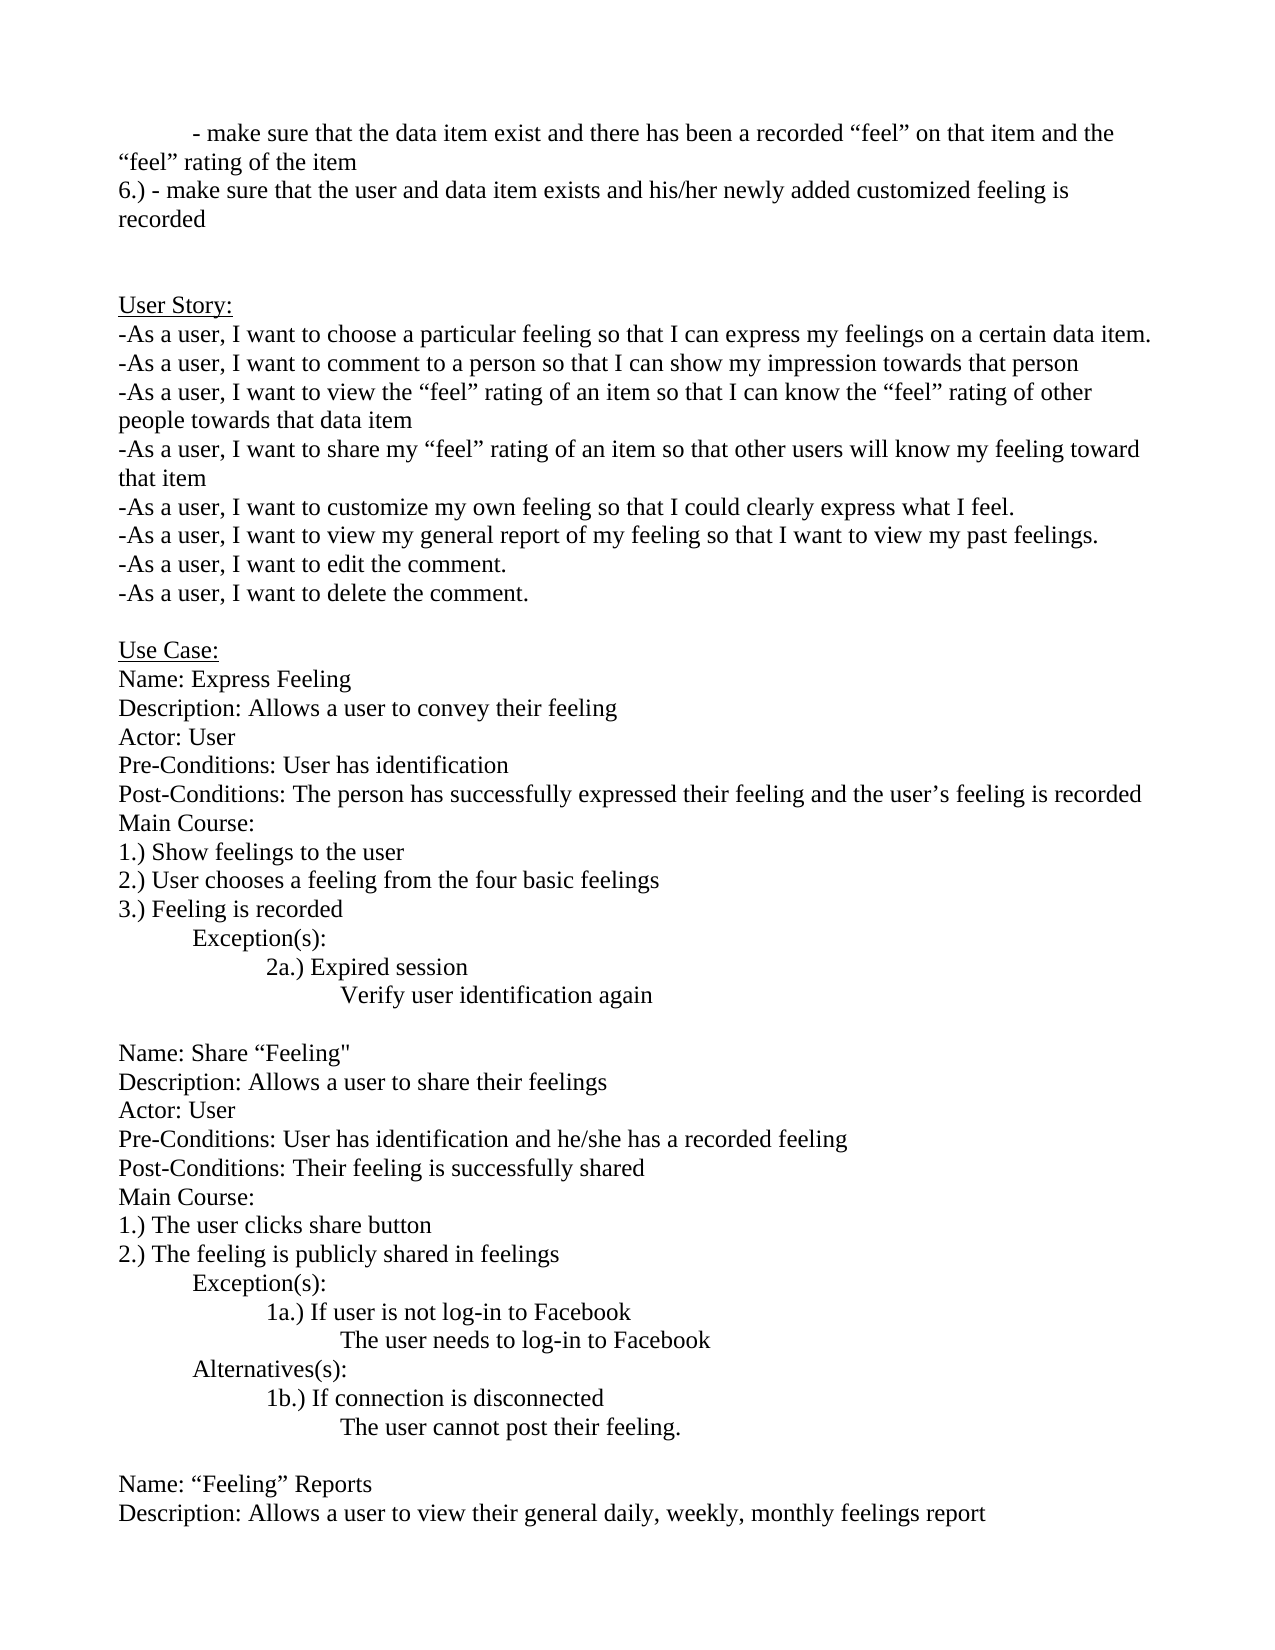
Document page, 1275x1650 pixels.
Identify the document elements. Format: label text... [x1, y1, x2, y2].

text -As a user, I want to share my “feel” rating of an item so that other users will know my feeling toward that item [118, 434, 1157, 492]
text Exception(s): [118, 1268, 1157, 1297]
text Description: Allows a user to share their feelings [118, 1067, 1157, 1096]
text Use Case: [118, 636, 1157, 664]
text User Story: [118, 291, 1157, 319]
text Name: Express Feeling [118, 664, 1157, 693]
text -As a user, I want to view the “feel” rating of an item so that I can know the “feel” rating of other people towards that data item [118, 377, 1157, 434]
text Verify user identification again [118, 981, 1157, 1009]
text Description: Allows a user to convey their feeling [118, 693, 1157, 722]
text -As a user, I want to comment to a person so that I can show my impression towards that person [118, 348, 1157, 377]
text 1a.) If user is not log-in to Facebook [118, 1297, 1157, 1326]
text Post-Conditions: Their feeling is successfully shared [118, 1153, 1157, 1182]
text -As a user, I want to edit the comment. [118, 549, 1157, 578]
text Main Course: [118, 1182, 1157, 1211]
text 3.) Feeling is recorded [118, 894, 1157, 923]
text -As a user, I want to delete the comment. [118, 578, 1157, 607]
text Actor: User [118, 722, 1157, 751]
text -As a user, I want to choose a particular feeling so that I can express my feelings on a certain data item. [118, 319, 1157, 348]
text 1b.) If connection is disconnected [118, 1383, 1157, 1412]
text 6.) - make sure that the user and data item exists and his/her newly added customized feeling is recorded [118, 176, 1157, 233]
text 1.) The user clicks share button [118, 1211, 1157, 1239]
text Name: Share “Feeling" [118, 1038, 1157, 1067]
text The user needs to log-in to Facebook [118, 1326, 1157, 1354]
text Actor: User [118, 1096, 1157, 1124]
text Pre-Conditions: User has identification and he/she has a recorded feeling [118, 1124, 1157, 1153]
text 2.) User chooses a feeling from the four basic feelings [118, 866, 1157, 894]
text Exception(s): [118, 923, 1157, 952]
text 2.) The feeling is publicly shared in feelings [118, 1239, 1157, 1268]
text Alternatives(s): [118, 1354, 1157, 1383]
text Description: Allows a user to view their general daily, weekly, monthly feelings report [118, 1498, 1157, 1527]
text - make sure that the data item exist and there has been a recorded “feel” on that item and the “feel” rating of the item [118, 118, 1157, 176]
text Pre-Conditions: User has identification [118, 751, 1157, 779]
text 2a.) Expired session [118, 952, 1157, 981]
text 1.) Show feelings to the user [118, 837, 1157, 866]
text The user cannot post their feeling. [118, 1412, 1157, 1441]
text -As a user, I want to view my general report of my feeling so that I want to view my past feelings. [118, 521, 1157, 549]
text -As a user, I want to customize my own feeling so that I could clearly express what I feel. [118, 492, 1157, 521]
text Name: “Feeling” Reports [118, 1469, 1157, 1498]
text Post-Conditions: The person has successfully expressed their feeling and the user’s feeling is recorded [118, 779, 1157, 808]
text Main Course: [118, 808, 1157, 837]
